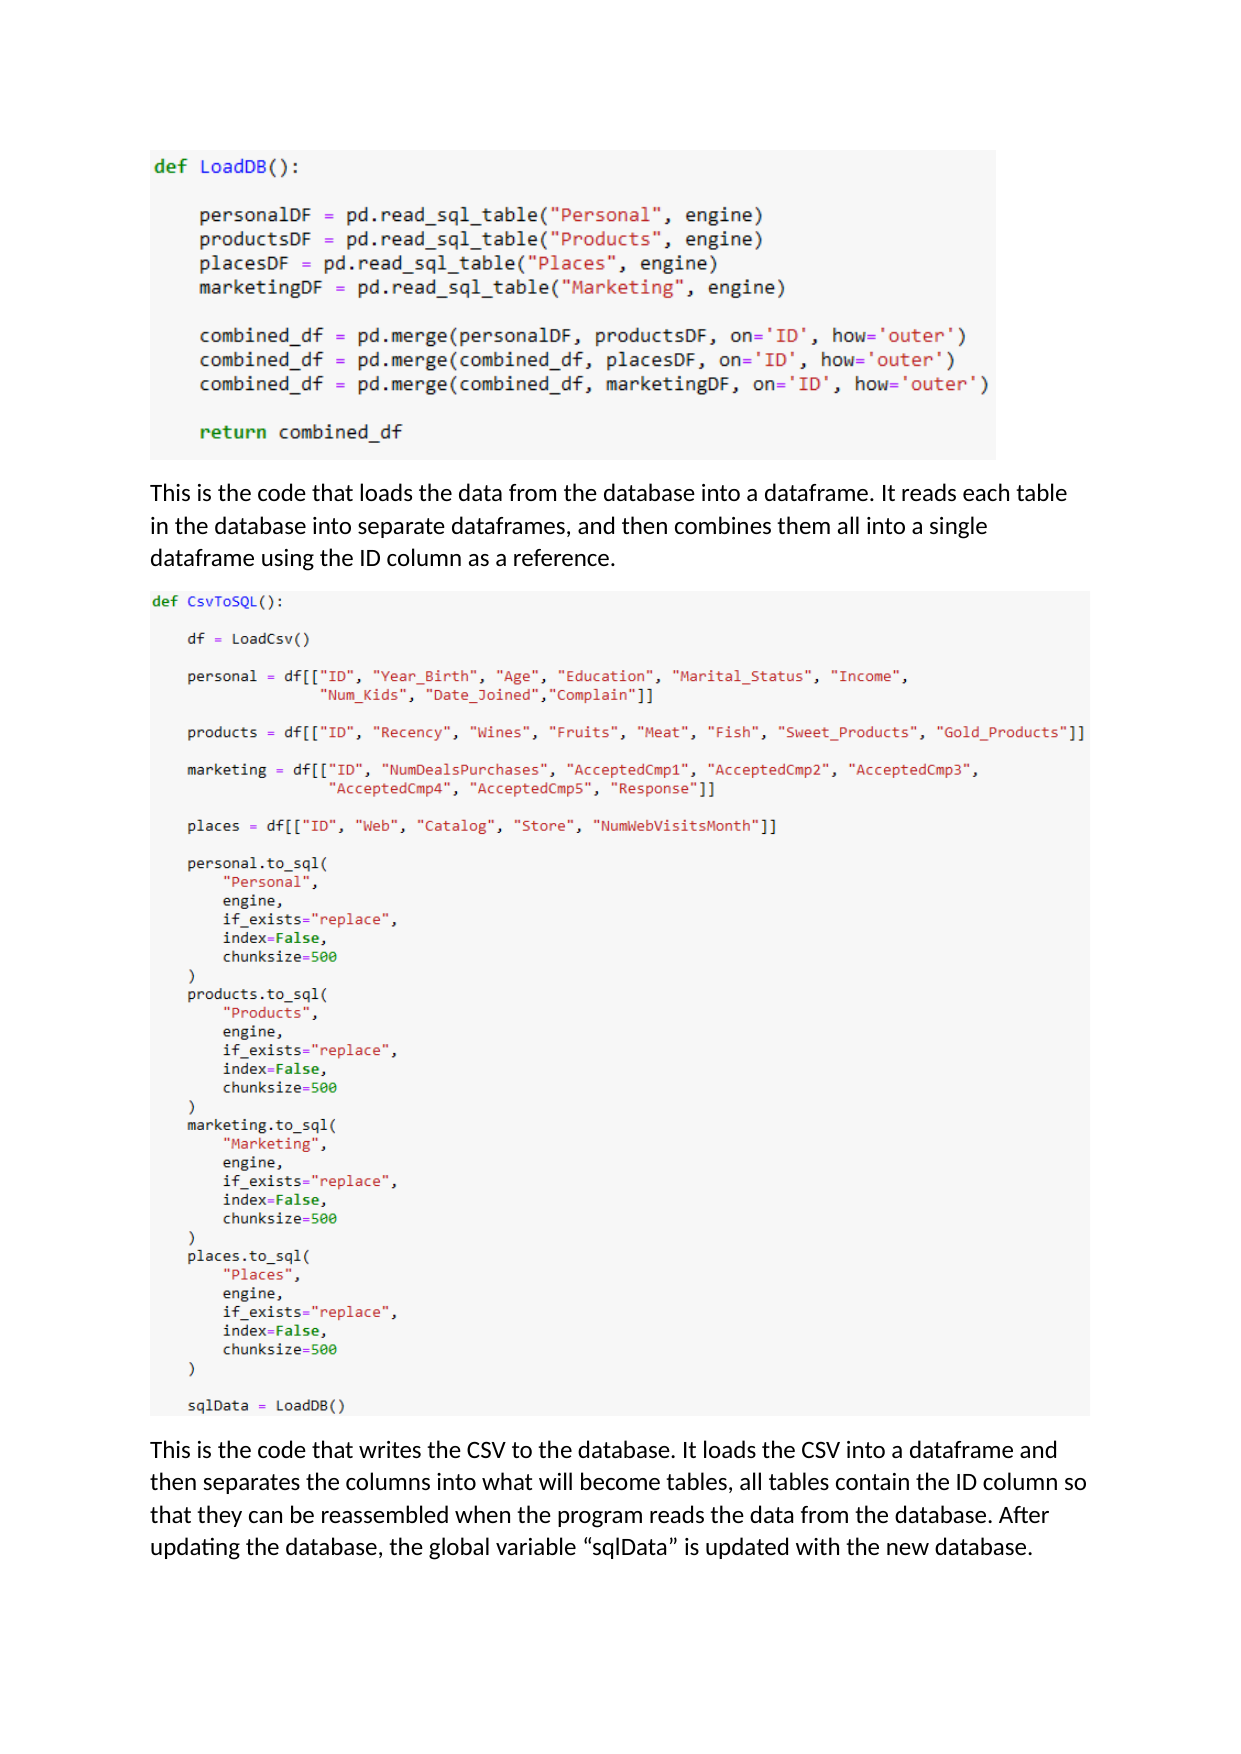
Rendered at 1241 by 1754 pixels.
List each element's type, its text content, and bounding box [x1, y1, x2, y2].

text This is the code that loads the data from the database into a dataframe. It reads each table in the database into separate dataframes, and then combines them all into a single dataframe using the ID column as a reference. [150, 478, 1090, 573]
text This is the code that writes the CSV to the database. It loads the CSV into a dataframe and then separates the columns into what will become tables, all tables contain the ID column so that they can be reassembled when the program reads the data from the database. After updating the database, the global variable “sqlData” is updated with the new database. [150, 1434, 1090, 1562]
